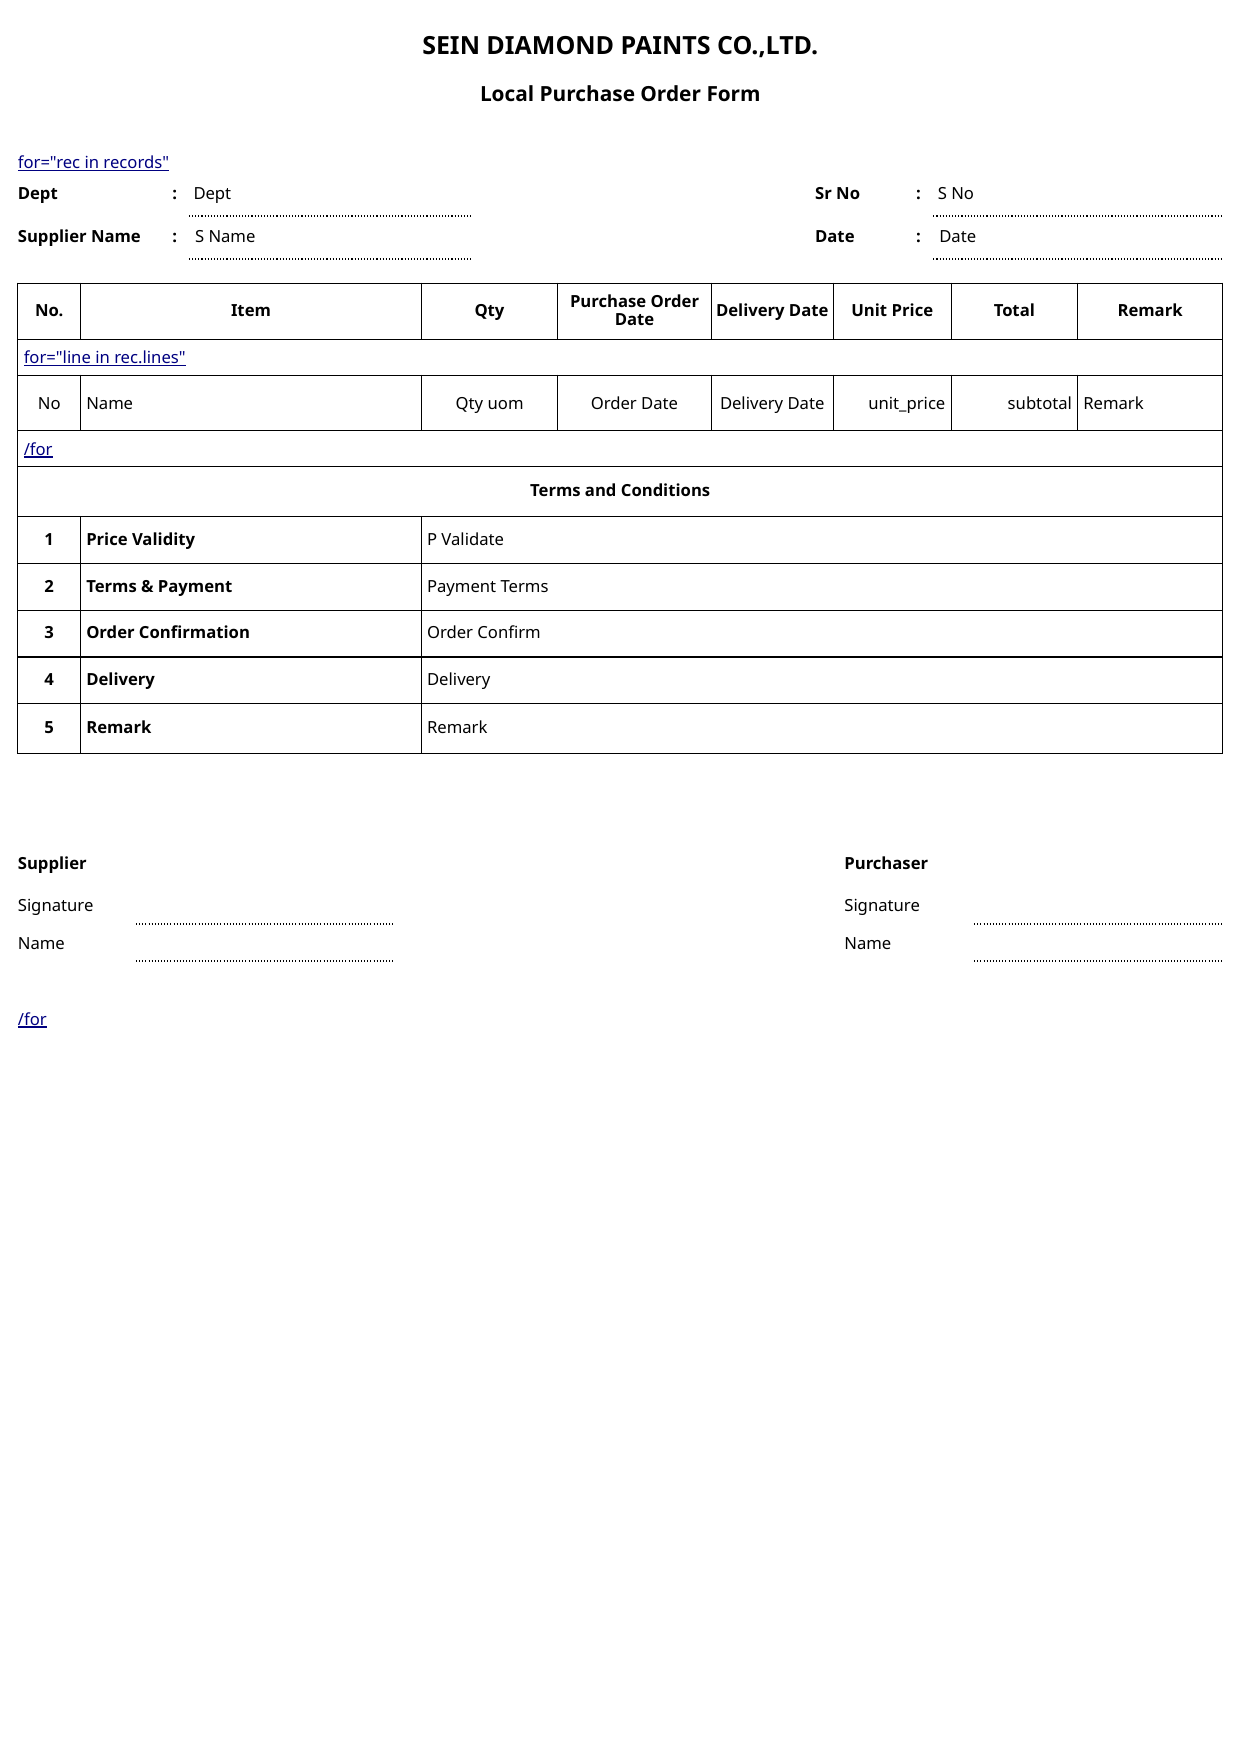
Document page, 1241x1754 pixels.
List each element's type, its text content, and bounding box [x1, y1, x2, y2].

table_header Item [81, 284, 421, 339]
table_cell subtotal [952, 376, 1077, 430]
table_cell : [160, 215, 189, 258]
table_cell [80, 754, 421, 788]
table_header Total [952, 284, 1077, 339]
text /for [18, 1007, 1222, 1030]
table_cell [974, 887, 1222, 922]
table_header : [903, 174, 933, 214]
table_cell Signature [18, 887, 136, 922]
table_cell 3 [18, 611, 80, 656]
table_cell [395, 923, 844, 959]
table_cell [136, 923, 395, 959]
table_cell [974, 923, 1222, 959]
table_cell Date [933, 215, 1222, 258]
table_header [395, 834, 844, 887]
table_cell /for [18, 431, 1222, 466]
table_header [472, 174, 809, 214]
table_cell [421, 754, 557, 788]
table_cell Terms and Conditions [18, 467, 1222, 516]
table_header No. [18, 284, 80, 339]
table_cell Remark [1078, 376, 1222, 430]
table_cell [558, 754, 711, 788]
table_cell [395, 887, 844, 922]
table_cell Payment Terms [422, 564, 1222, 609]
table_cell : [903, 215, 933, 258]
table_header Purchase Order Date [558, 284, 711, 339]
table_header Delivery Date [712, 284, 833, 339]
table_cell Order Date [558, 376, 711, 430]
table_cell [472, 215, 809, 258]
table_cell Signature [844, 887, 974, 922]
table_cell [711, 754, 833, 788]
table_header Dept [18, 174, 160, 214]
table_cell for="line in rec.lines" [18, 340, 1222, 374]
table_cell Remark [422, 704, 1222, 753]
table_cell Name [81, 376, 421, 430]
table_cell Delivery [81, 658, 421, 703]
table_cell Delivery [422, 658, 1222, 703]
table_header Dept [189, 174, 472, 214]
table_cell Order Confirmation [81, 611, 421, 656]
table_header Qty [422, 284, 557, 339]
table_header Purchaser [844, 834, 974, 887]
table_header Remark [1078, 284, 1222, 339]
table_cell Date [809, 215, 903, 258]
table_cell Name [844, 923, 974, 959]
table_cell Name [18, 923, 136, 959]
table_cell P Validate [422, 517, 1222, 563]
table_cell [18, 754, 80, 788]
table_cell 2 [18, 564, 80, 609]
table_header Unit Price [834, 284, 951, 339]
table_header Sr No [809, 174, 903, 214]
table_cell Remark [81, 704, 421, 753]
table_cell Price Validity [81, 517, 421, 563]
table_cell No [18, 376, 80, 430]
table_cell Supplier Name [18, 215, 160, 258]
table_cell Qty uom [422, 376, 557, 430]
table_cell 4 [18, 658, 80, 703]
table_cell 1 [18, 517, 80, 563]
table_cell S Name [189, 215, 472, 258]
table_header [974, 834, 1222, 887]
table_cell Order Confirm [422, 611, 1222, 656]
table_cell [833, 754, 1222, 788]
table_cell unit_price [834, 376, 951, 430]
text for="rec in records" [18, 151, 1222, 173]
table_cell [136, 887, 395, 922]
table_header S No [933, 174, 1222, 214]
table_cell 5 [18, 704, 80, 753]
table_cell Terms & Payment [81, 564, 421, 609]
table_header : [160, 174, 189, 214]
table_header Supplier [18, 834, 136, 887]
table_cell Delivery Date [712, 376, 833, 430]
table_header [136, 834, 395, 887]
